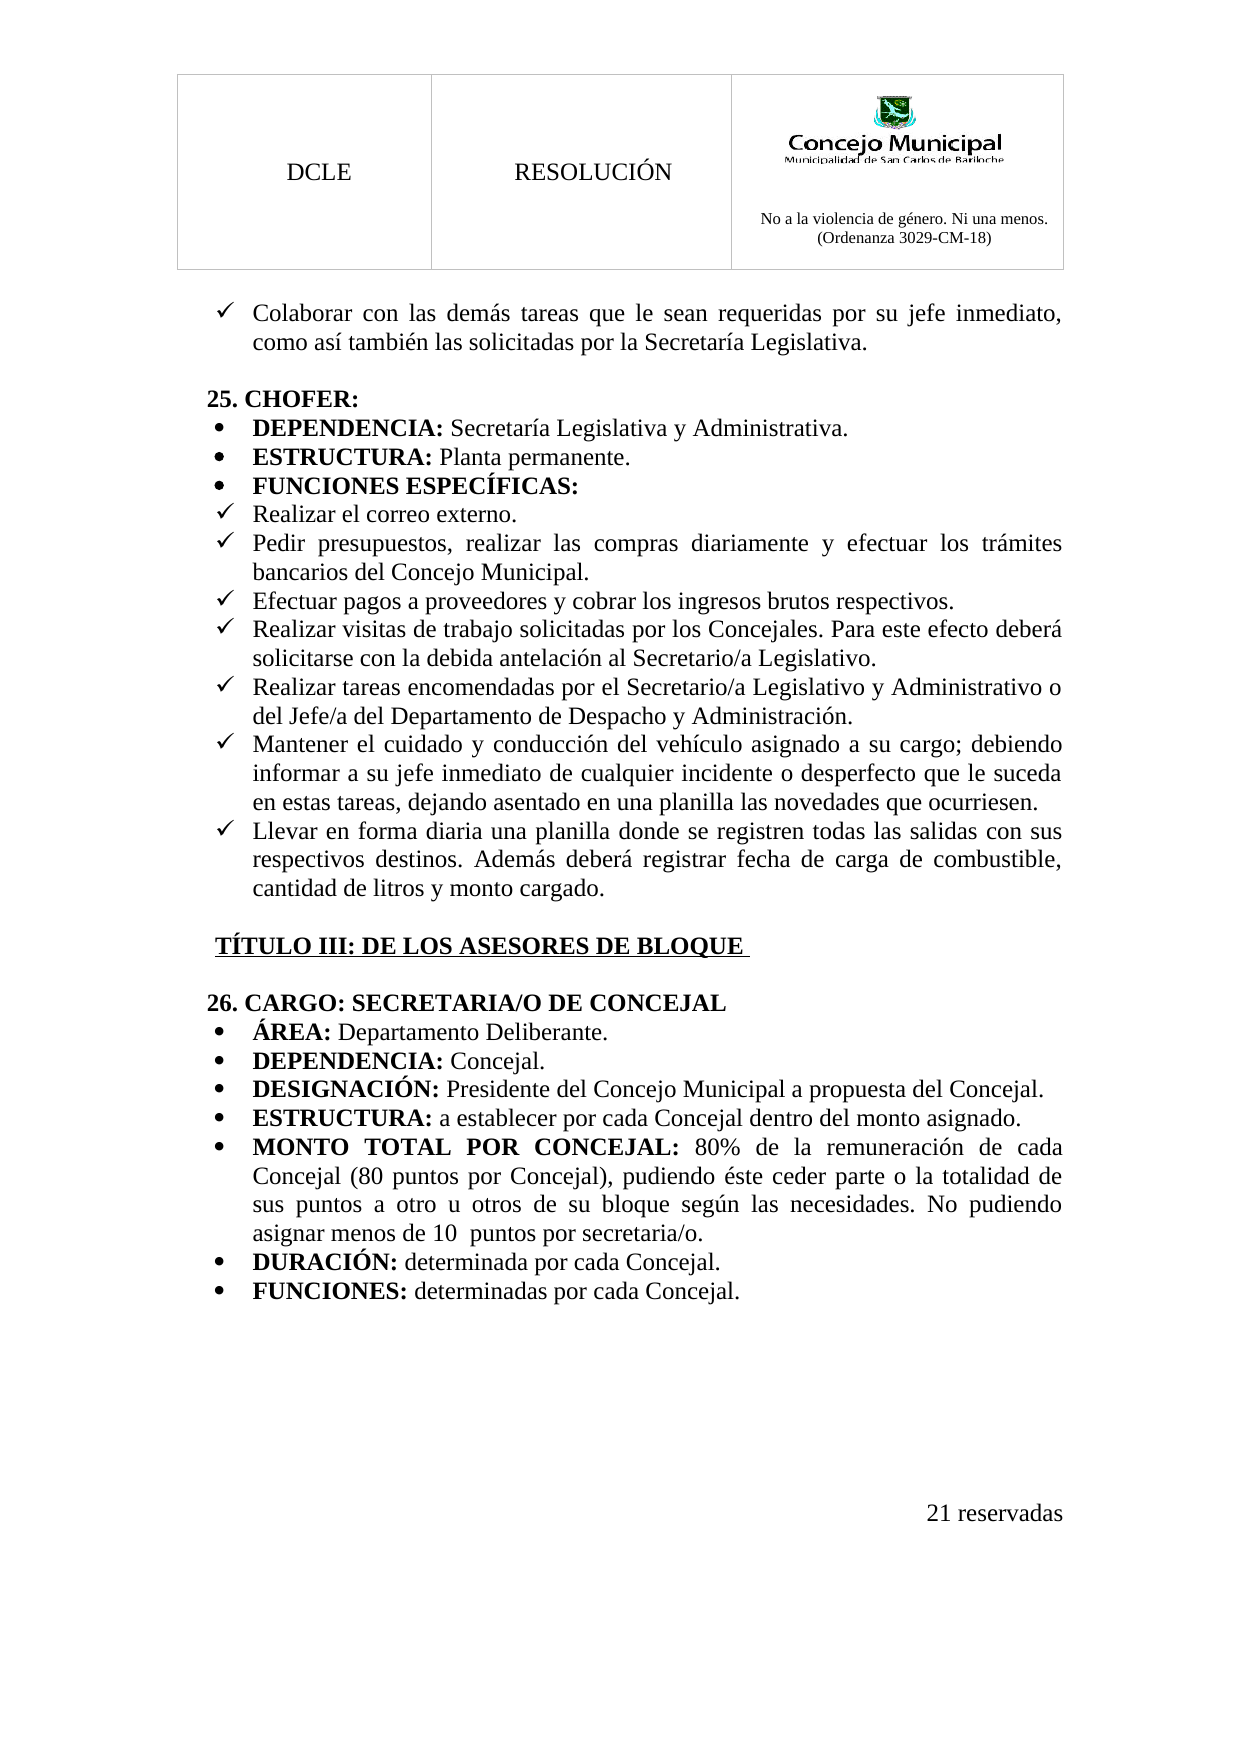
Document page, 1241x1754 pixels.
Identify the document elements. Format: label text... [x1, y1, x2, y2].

list MONTO TOTAL POR CONCEJAL: 80% de la remuneración de cada Concejal (80 puntos por Concejal), pudiendo éste ceder parte o la totalidad de sus puntos a otro u otros de su bloque según las necesidades. No pudiendo asignar menos de 10 puntos por secretaria/o. [215, 1132, 1063, 1247]
list FUNCIONES ESPECÍFICAS: [215, 471, 1063, 499]
text TÍTULO III: DE LOS ASESORES DE BLOQUE [215, 931, 1063, 959]
list DEPENDENCIA: Secretaría Legislativa y Administrativa. [215, 413, 1063, 442]
text 26. CARGO: SECRETARIA/O DE CONCEJAL [177, 988, 1063, 1017]
list Realizar tareas encomendadas por el Secretario/a Legislativo y Administrativo o del Jefe/a del Departamento de Despacho y Administración. [215, 672, 1063, 729]
list ÁREA: Departamento Deliberante. [215, 1017, 1063, 1046]
list DEPENDENCIA: Concejal. [215, 1046, 1063, 1074]
list Pedir presupuestos, realizar las compras diariamente y efectuar los trámites bancarios del Concejo Municipal. [215, 528, 1063, 586]
list Colaborar con las demás tareas que le sean requeridas por su jefe inmediato, como así también las solicitadas por la Secretaría Legislativa. [215, 298, 1063, 356]
list ESTRUCTURA: Planta permanente. [215, 442, 1063, 471]
list Realizar el correo externo. [215, 499, 1063, 528]
list Mantener el cuidado y conducción del vehículo asignado a su cargo; debiendo informar a su jefe inmediato de cualquier incidente o desperfecto que le suceda en estas tareas, dejando asentado en una planilla las novedades que ocurriesen. [215, 729, 1063, 816]
list Llevar en forma diaria una planilla donde se registren todas las salidas con sus respectivos destinos. Además deberá registrar fecha de carga de combustible, cantidad de litros y monto cargado. [215, 816, 1063, 902]
list Realizar visitas de trabajo solicitadas por los Concejales. Para este efecto deberá solicitarse con la debida antelación al Secretario/a Legislativo. [215, 614, 1063, 672]
list DESIGNACIÓN: Presidente del Concejo Municipal a propuesta del Concejal. [215, 1074, 1063, 1103]
list FUNCIONES: determinadas por cada Concejal. [215, 1276, 1063, 1304]
list Efectuar pagos a proveedores y cobrar los ingresos brutos respectivos. [215, 586, 1063, 614]
list DURACIÓN: determinada por cada Concejal. [215, 1247, 1063, 1276]
text 25. CHOFER: [177, 384, 1063, 413]
list ESTRUCTURA: a establecer por cada Concejal dentro del monto asignado. [215, 1103, 1063, 1132]
